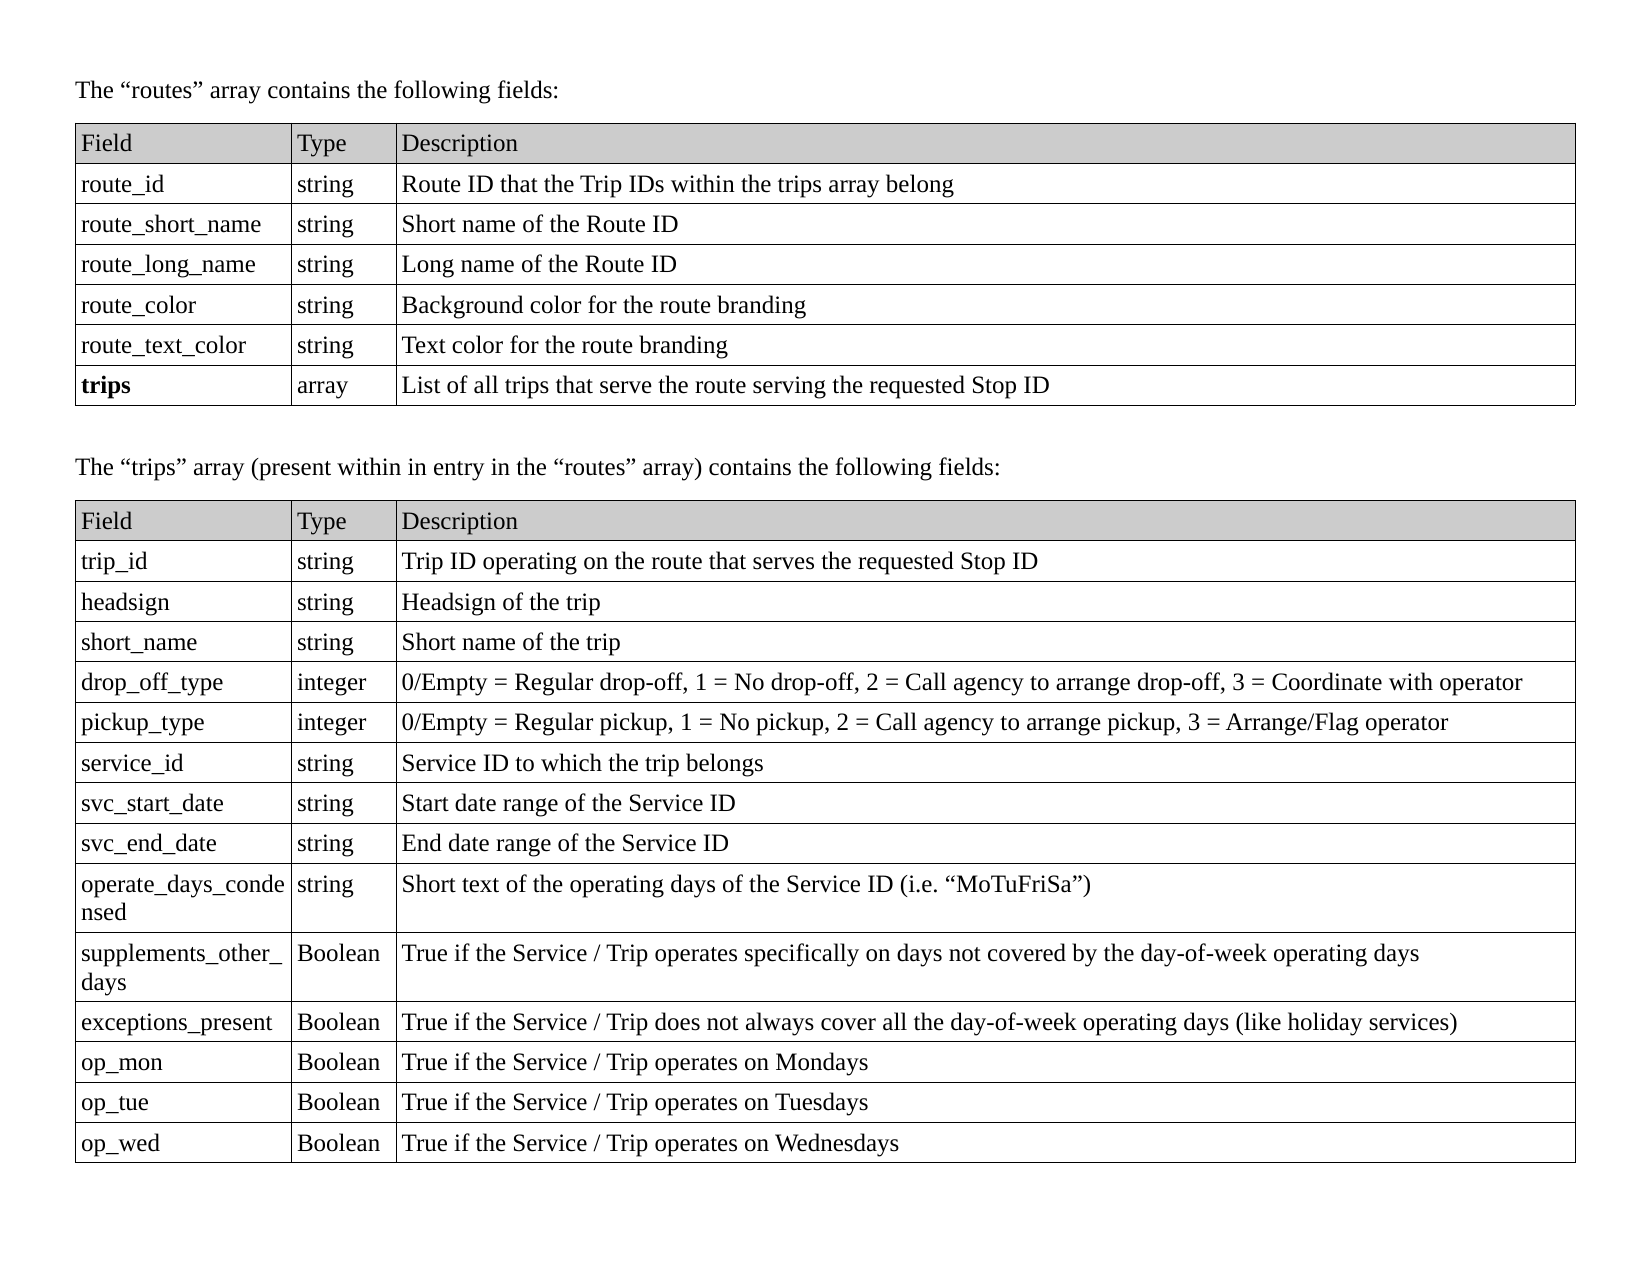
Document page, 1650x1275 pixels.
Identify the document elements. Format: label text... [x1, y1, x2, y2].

table_cell Background color for the route branding [397, 285, 1575, 324]
table_cell string [292, 783, 396, 823]
table_cell op_mon [76, 1042, 291, 1082]
table_cell True if the Service / Trip operates specifically on days not covered by the day-of-week operating days [397, 933, 1575, 1001]
table_cell 0/Empty = Regular drop-off, 1 = No drop-off, 2 = Call agency to arrange drop-off, 3 = Coordinate with operator [397, 662, 1575, 702]
text The “routes” array contains the following fields: [75, 75, 1575, 104]
table_cell string [292, 864, 396, 932]
table_header Type [292, 124, 396, 163]
text The “trips” array (present within in entry in the “routes” array) contains the following fields: [75, 452, 1575, 481]
table_header Type [292, 501, 396, 540]
table_header Field [76, 501, 291, 540]
table_cell array [292, 366, 396, 405]
table_cell pickup_type [76, 703, 291, 742]
table_cell Text color for the route branding [397, 325, 1575, 364]
table_cell Boolean [292, 1042, 396, 1082]
table_cell supplements_other_days [76, 933, 291, 1001]
table_cell exceptions_present [76, 1002, 291, 1041]
table_cell op_wed [76, 1123, 291, 1162]
table_cell trip_id [76, 541, 291, 581]
table_cell string [292, 204, 396, 243]
table_cell short_name [76, 622, 291, 661]
table_cell Trip ID operating on the route that serves the requested Stop ID [397, 541, 1575, 581]
table_header Description [397, 501, 1575, 540]
table_header Field [76, 124, 291, 163]
table_cell string [292, 582, 396, 621]
table_cell svc_start_date [76, 783, 291, 823]
table_cell string [292, 824, 396, 863]
table_cell True if the Service / Trip operates on Wednesdays [397, 1123, 1575, 1162]
table_cell trips [76, 366, 291, 405]
table_cell route_id [76, 164, 291, 203]
table_cell route_text_color [76, 325, 291, 364]
table_cell Service ID to which the trip belongs [397, 743, 1575, 782]
table_cell string [292, 245, 396, 284]
table_cell Short name of the Route ID [397, 204, 1575, 243]
table_cell integer [292, 662, 396, 702]
table_cell operate_days_condensed [76, 864, 291, 932]
table_cell Short text of the operating days of the Service ID (i.e. “MoTuFriSa”) [397, 864, 1575, 932]
table_cell 0/Empty = Regular pickup, 1 = No pickup, 2 = Call agency to arrange pickup, 3 = Arrange/Flag operator [397, 703, 1575, 742]
table_cell string [292, 541, 396, 581]
table_cell True if the Service / Trip operates on Mondays [397, 1042, 1575, 1082]
table_cell Headsign of the trip [397, 582, 1575, 621]
table_cell headsign [76, 582, 291, 621]
table_header Description [397, 124, 1575, 163]
table_cell Boolean [292, 933, 396, 1001]
table_cell List of all trips that serve the route serving the requested Stop ID [397, 366, 1575, 405]
table_cell string [292, 164, 396, 203]
table_cell drop_off_type [76, 662, 291, 702]
table_cell service_id [76, 743, 291, 782]
table_cell Boolean [292, 1002, 396, 1041]
table_cell Boolean [292, 1123, 396, 1162]
table_cell op_tue [76, 1083, 291, 1122]
table_cell integer [292, 703, 396, 742]
table_cell Long name of the Route ID [397, 245, 1575, 284]
table_cell True if the Service / Trip operates on Tuesdays [397, 1083, 1575, 1122]
table_cell string [292, 622, 396, 661]
table_cell Boolean [292, 1083, 396, 1122]
table_cell svc_end_date [76, 824, 291, 863]
table_cell string [292, 325, 396, 364]
table_cell True if the Service / Trip does not always cover all the day-of-week operating days (like holiday services) [397, 1002, 1575, 1041]
table_cell End date range of the Service ID [397, 824, 1575, 863]
table_cell route_long_name [76, 245, 291, 284]
table_cell route_short_name [76, 204, 291, 243]
table_cell string [292, 285, 396, 324]
table_cell Route ID that the Trip IDs within the trips array belong [397, 164, 1575, 203]
table_cell Short name of the trip [397, 622, 1575, 661]
table_cell Start date range of the Service ID [397, 783, 1575, 823]
table_cell string [292, 743, 396, 782]
table_cell route_color [76, 285, 291, 324]
